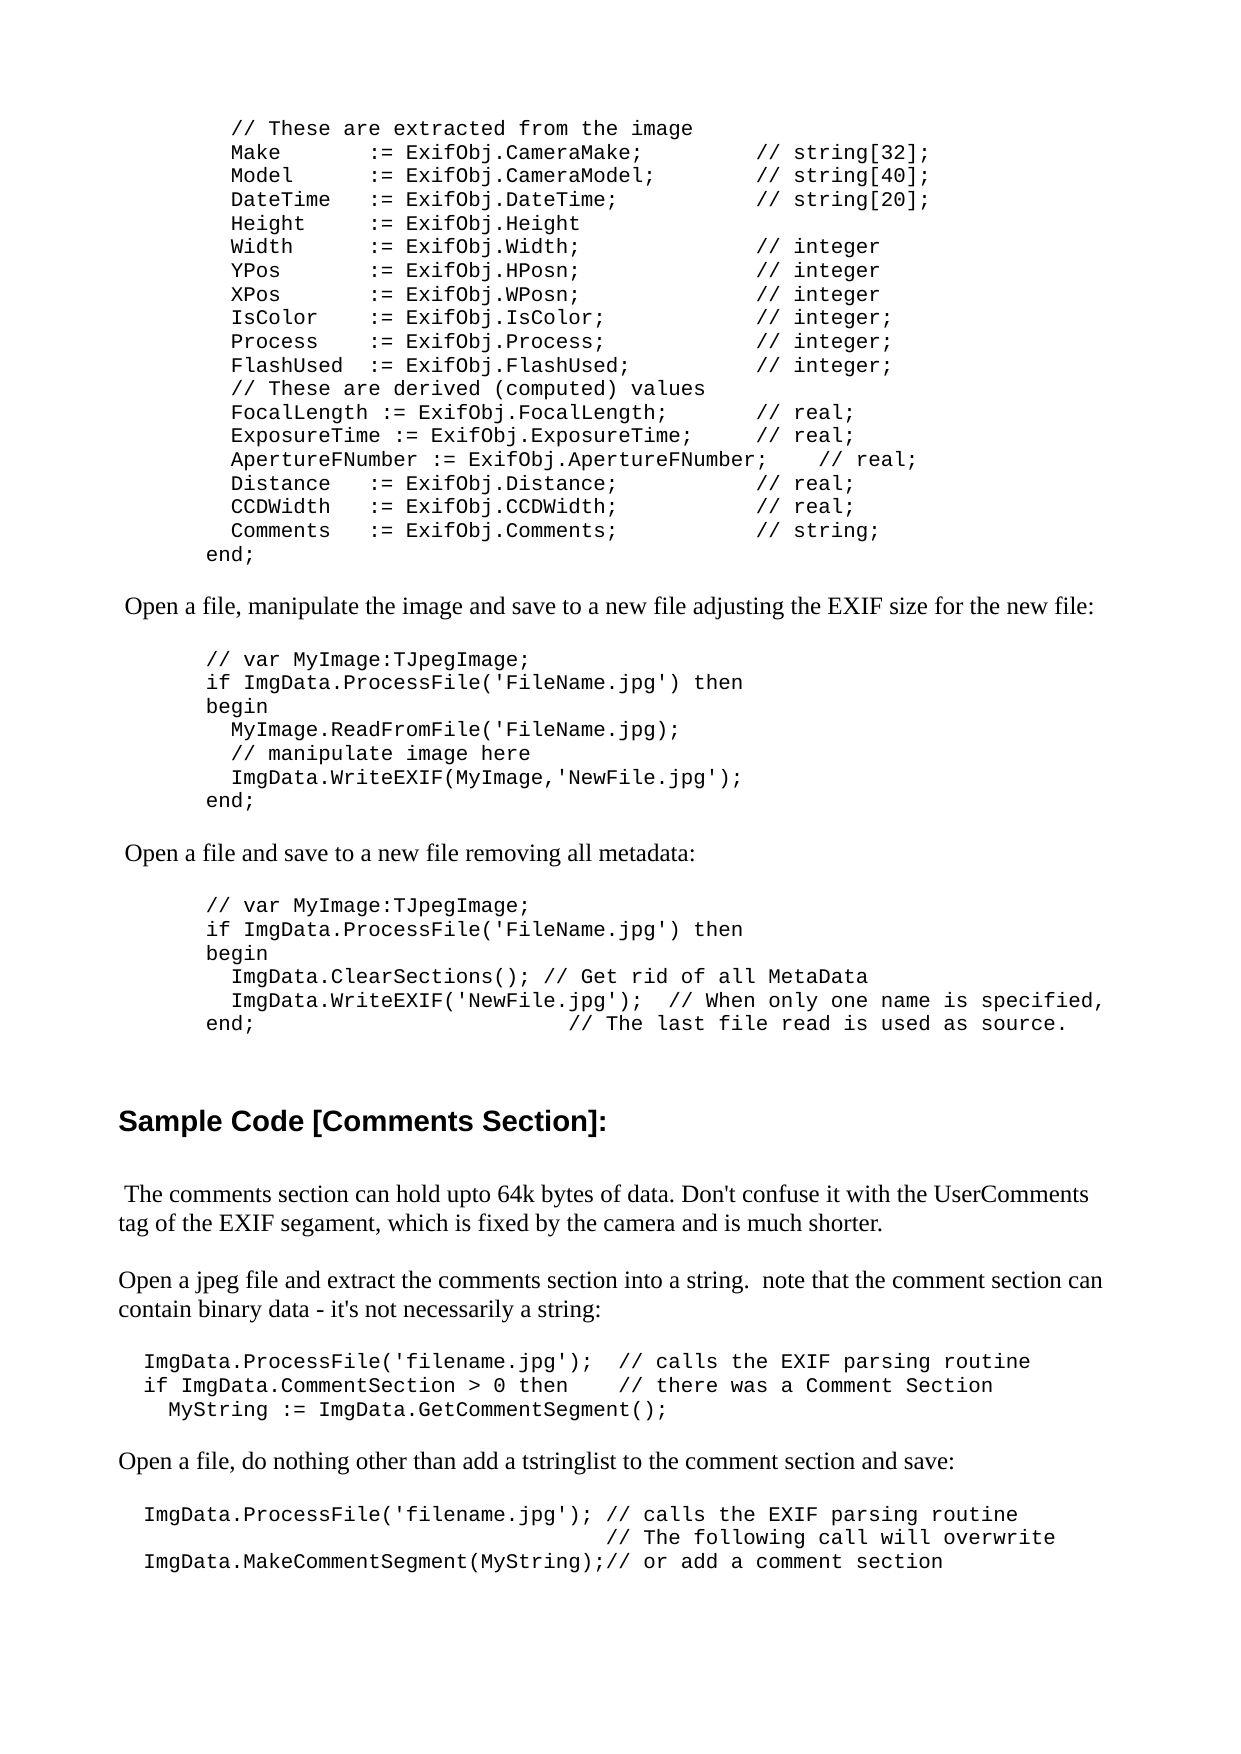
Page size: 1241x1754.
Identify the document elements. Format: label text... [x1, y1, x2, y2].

text Process := ExifObj.Process; // integer; [118, 331, 1122, 354]
text ExposureTime := ExifObj.ExposureTime; // real; [118, 426, 1122, 449]
text Open a file and save to a new file removing all metadata: [118, 838, 1122, 866]
text // These are derived (computed) values [118, 378, 1122, 402]
text ImgData.ProcessFile('filename.jpg'); // calls the EXIF parsing routine [118, 1352, 1122, 1375]
text end; [118, 790, 1122, 814]
text MyImage.ReadFromFile('FileName.jpg); [118, 719, 1122, 743]
text // These are extracted from the image [118, 118, 1122, 142]
text FlashUsed := ExifObj.FlashUsed; // integer; [118, 354, 1122, 378]
text ImgData.ProcessFile('filename.jpg'); // calls the EXIF parsing routine [118, 1504, 1122, 1527]
text XPos := ExifObj.WPosn; // integer [118, 284, 1122, 307]
text // The following call will overwrite [118, 1527, 1122, 1551]
text CCDWidth := ExifObj.CCDWidth; // real; [118, 496, 1122, 520]
text ApertureFNumber := ExifObj.ApertureFNumber; // real; [118, 449, 1122, 473]
text end; // The last file read is used as source. [118, 1013, 1122, 1037]
text if ImgData.ProcessFile('FileName.jpg') then [118, 672, 1122, 696]
text Open a file, manipulate the image and save to a new file adjusting the EXIF size for the new file: [118, 591, 1122, 620]
text YPos := ExifObj.HPosn; // integer [118, 260, 1122, 284]
text end; [118, 544, 1122, 567]
text ImgData.ClearSections(); // Get rid of all MetaData [118, 966, 1122, 990]
text Distance := ExifObj.Distance; // real; [118, 473, 1122, 496]
text Width := ExifObj.Width; // integer [118, 236, 1122, 260]
text // manipulate image here [118, 743, 1122, 767]
text Comments := ExifObj.Comments; // string; [118, 520, 1122, 544]
text begin [118, 942, 1122, 966]
text // var MyImage:TJpegImage; [118, 895, 1122, 919]
text Height := ExifObj.Height [118, 213, 1122, 236]
text if ImgData.CommentSection > 0 then // there was a Comment Section [118, 1375, 1122, 1399]
text // var MyImage:TJpegImage; [118, 648, 1122, 672]
text IsColor := ExifObj.IsColor; // integer; [118, 307, 1122, 331]
text ImgData.WriteEXIF('NewFile.jpg'); // When only one name is specified, [118, 990, 1122, 1013]
subtitle Sample Code [Comments Section]: [118, 1104, 1122, 1138]
text FocalLength := ExifObj.FocalLength; // real; [118, 402, 1122, 426]
text The comments section can hold upto 64k bytes of data. Don't confuse it with the UserComments tag of the EXIF segament, which is fixed by the camera and is much shorter. [118, 1179, 1122, 1237]
text Open a jpeg file and extract the comments section into a string. note that the comment section can contain binary data - it's not necessarily a string: [118, 1265, 1122, 1323]
text if ImgData.ProcessFile('FileName.jpg') then [118, 919, 1122, 942]
text DateTime := ExifObj.DateTime; // string[20]; [118, 189, 1122, 213]
text begin [118, 696, 1122, 719]
text Open a file, do nothing other than add a tstringlist to the comment section and save: [118, 1446, 1122, 1475]
text MyString := ImgData.GetCommentSegment(); [118, 1399, 1122, 1422]
text Make := ExifObj.CameraMake; // string[32]; [118, 142, 1122, 165]
text ImgData.MakeCommentSegment(MyString);// or add a comment section [118, 1551, 1122, 1574]
text ImgData.WriteEXIF(MyImage,'NewFile.jpg'); [118, 767, 1122, 790]
text Model := ExifObj.CameraModel; // string[40]; [118, 165, 1122, 189]
